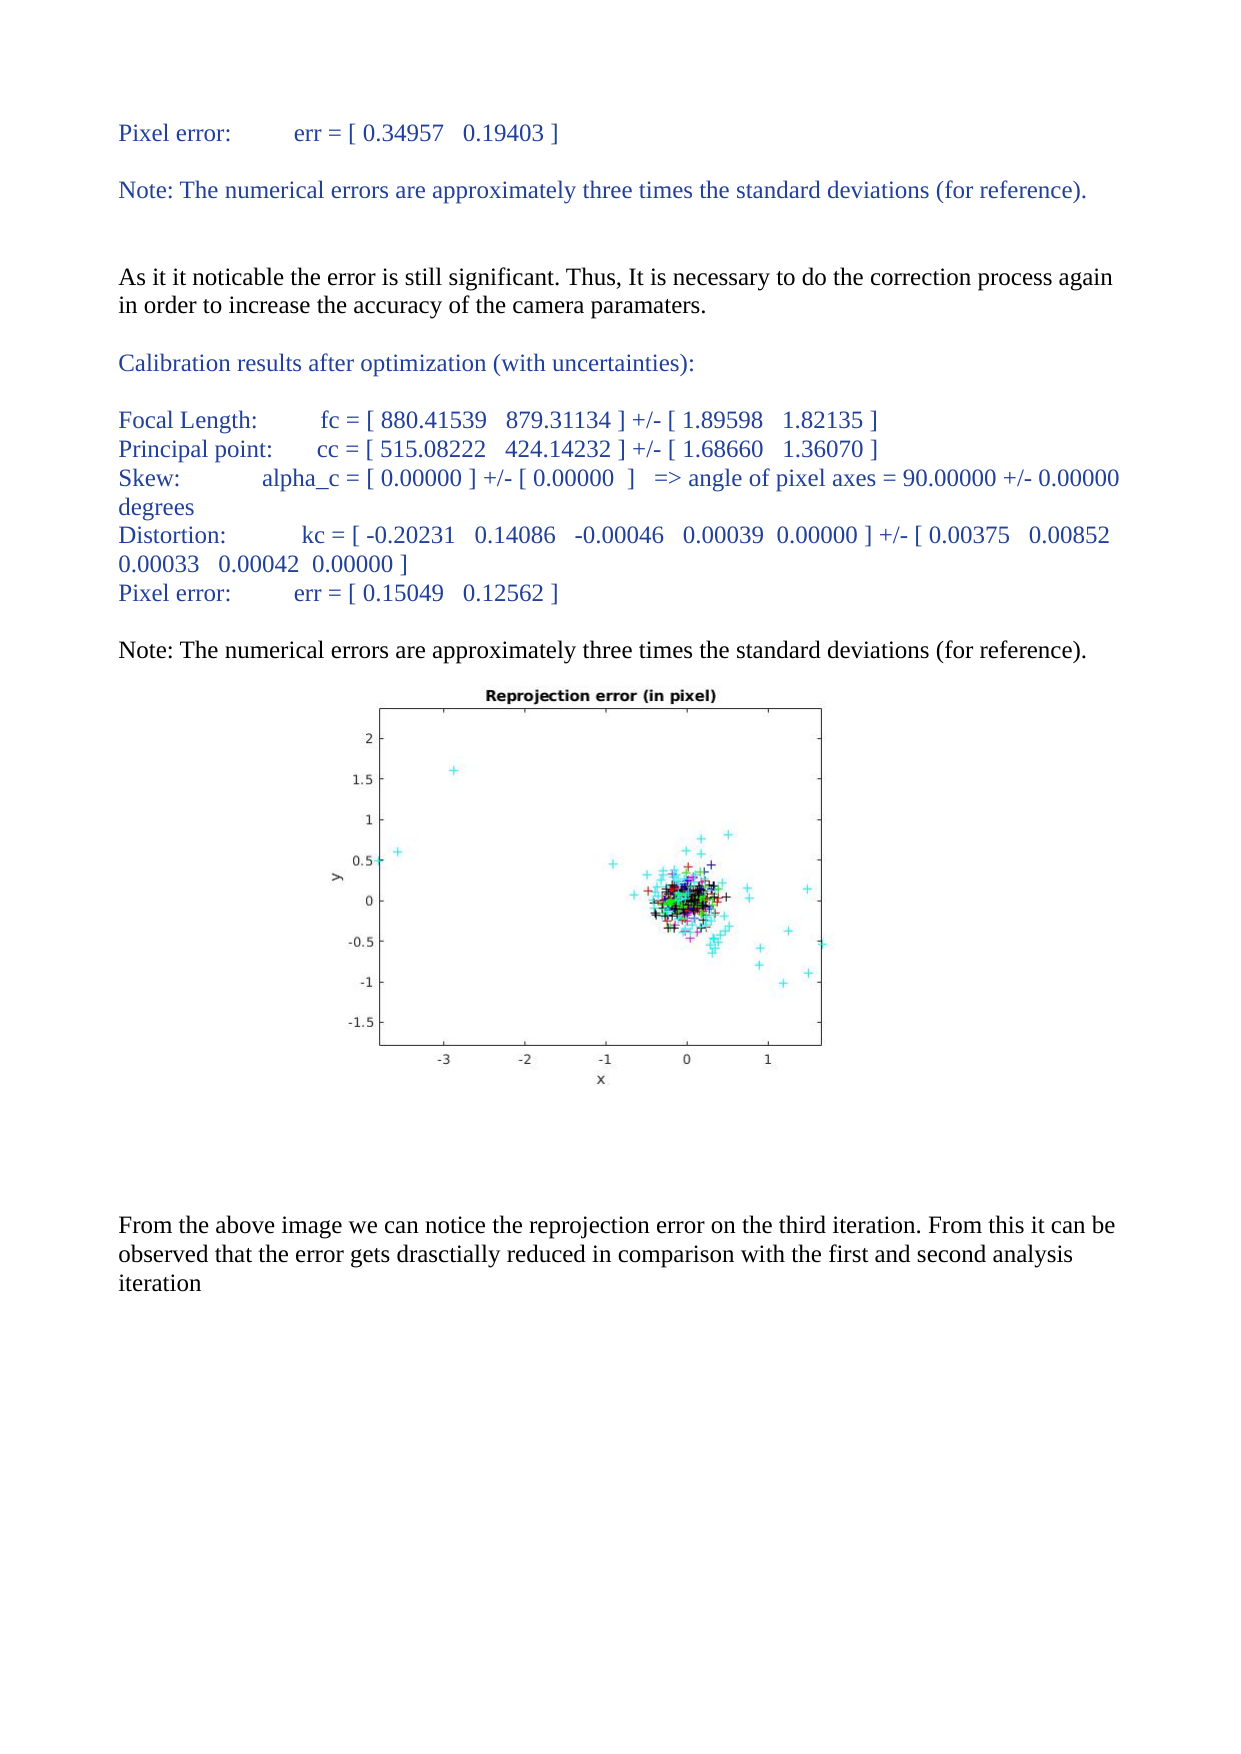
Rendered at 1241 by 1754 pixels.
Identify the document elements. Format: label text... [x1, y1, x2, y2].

text Skew: alpha_c = [ 0.00000 ] +/- [ 0.00000 ] => angle of pixel axes = 90.00000 +/- 0.00000 degrees [118, 463, 1122, 521]
text Pixel error: err = [ 0.15049 0.12562 ] [118, 578, 1122, 607]
text Pixel error: err = [ 0.34957 0.19403 ] [118, 118, 1122, 147]
text Distortion: kc = [ -0.20231 0.14086 -0.00046 0.00039 0.00000 ] +/- [ 0.00375 0.00852 0.00033 0.00042 0.00000 ] [118, 521, 1122, 578]
text Note: The numerical errors are approximately three times the standard deviations (for reference). [118, 176, 1122, 204]
text Principal point: cc = [ 515.08222 424.14232 ] +/- [ 1.68660 1.36070 ] [118, 434, 1122, 463]
text Focal Length: fc = [ 880.41539 879.31134 ] +/- [ 1.89598 1.82135 ] [118, 406, 1122, 434]
text Calibration results after optimization (with uncertainties): [118, 348, 1122, 377]
text As it it noticable the error is still significant. Thus, It is necessary to do the correction process again in order to increase the accuracy of the camera paramaters. [118, 262, 1122, 319]
text Note: The numerical errors are approximately three times the standard deviations (for reference). [118, 636, 1122, 664]
text From the above image we can notice the reprojection error on the third iteration. From this it can be observed that the error gets drasctially reduced in comparison with the first and second analysis iteration [118, 1211, 1122, 1297]
picture [305, 677, 876, 1091]
